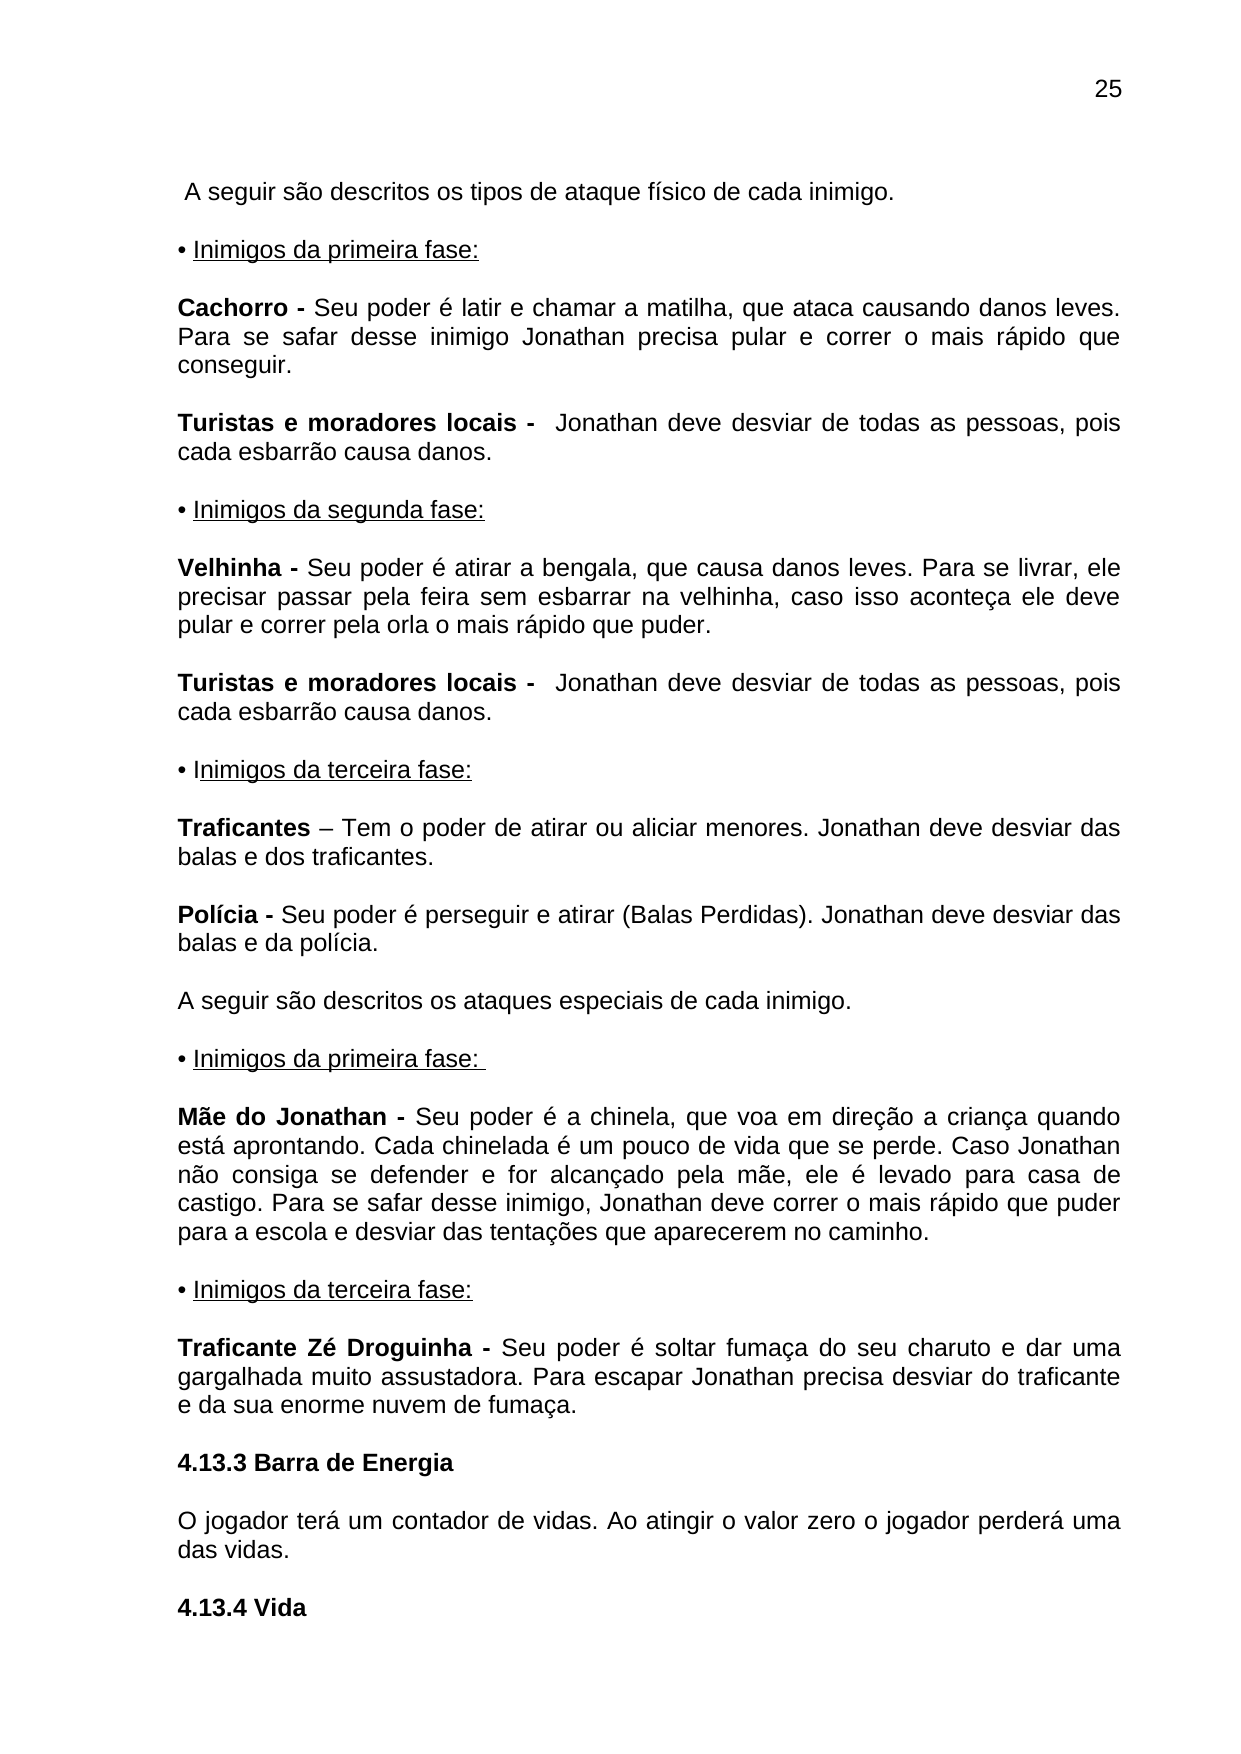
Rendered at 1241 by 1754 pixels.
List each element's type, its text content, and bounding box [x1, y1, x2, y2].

text 4.13.3 Barra de Energia [177, 1448, 1122, 1477]
text • Inimigos da terceira fase: [177, 755, 1122, 784]
text O jogador terá um contador de vidas. Ao atingir o valor zero o jogador perderá uma das vidas. [177, 1506, 1122, 1564]
text Velhinha - Seu poder é atirar a bengala, que causa danos leves. Para se livrar, ele precisar passar pela feira sem esbarrar na velhinha, caso isso aconteça ele deve pular e correr pela orla o mais rápido que puder. [177, 553, 1122, 639]
text Traficante Zé Droguinha - Seu poder é soltar fumaça do seu charuto e dar uma gargalhada muito assustadora. Para escapar Jonathan precisa desviar do traficante e da sua enorme nuvem de fumaça. [177, 1333, 1122, 1419]
text 4.13.4 Vida [177, 1593, 1122, 1622]
text A seguir são descritos os tipos de ataque físico de cada inimigo. [177, 177, 1122, 206]
text • Inimigos da terceira fase: [177, 1275, 1122, 1304]
text • Inimigos da primeira fase: [177, 1044, 1122, 1073]
text Mãe do Jonathan - Seu poder é a chinela, que voa em direção a criança quando está aprontando. Cada chinelada é um pouco de vida que se perde. Caso Jonathan não consiga se defender e for alcançado pela mãe, ele é levado para casa de castigo. Para se safar desse inimigo, Jonathan deve correr o mais rápido que puder para a escola e desviar das tentações que aparecerem no caminho. [177, 1102, 1122, 1246]
text • Inimigos da primeira fase: [177, 235, 1122, 264]
text A seguir são descritos os ataques especiais de cada inimigo. [177, 986, 1122, 1015]
text Traficantes – Tem o poder de atirar ou aliciar menores. Jonathan deve desviar das balas e dos traficantes. [177, 813, 1122, 871]
text Polícia - Seu poder é perseguir e atirar (Balas Perdidas). Jonathan deve desviar das balas e da polícia. [177, 900, 1122, 957]
text Cachorro - Seu poder é latir e chamar a matilha, que ataca causando danos leves. Para se safar desse inimigo Jonathan precisa pular e correr o mais rápido que conseguir. [177, 293, 1122, 379]
text Turistas e moradores locais - Jonathan deve desviar de todas as pessoas, pois cada esbarrão causa danos. [177, 668, 1122, 726]
text • Inimigos da segunda fase: [177, 495, 1122, 524]
text Turistas e moradores locais - Jonathan deve desviar de todas as pessoas, pois cada esbarrão causa danos. [177, 408, 1122, 466]
